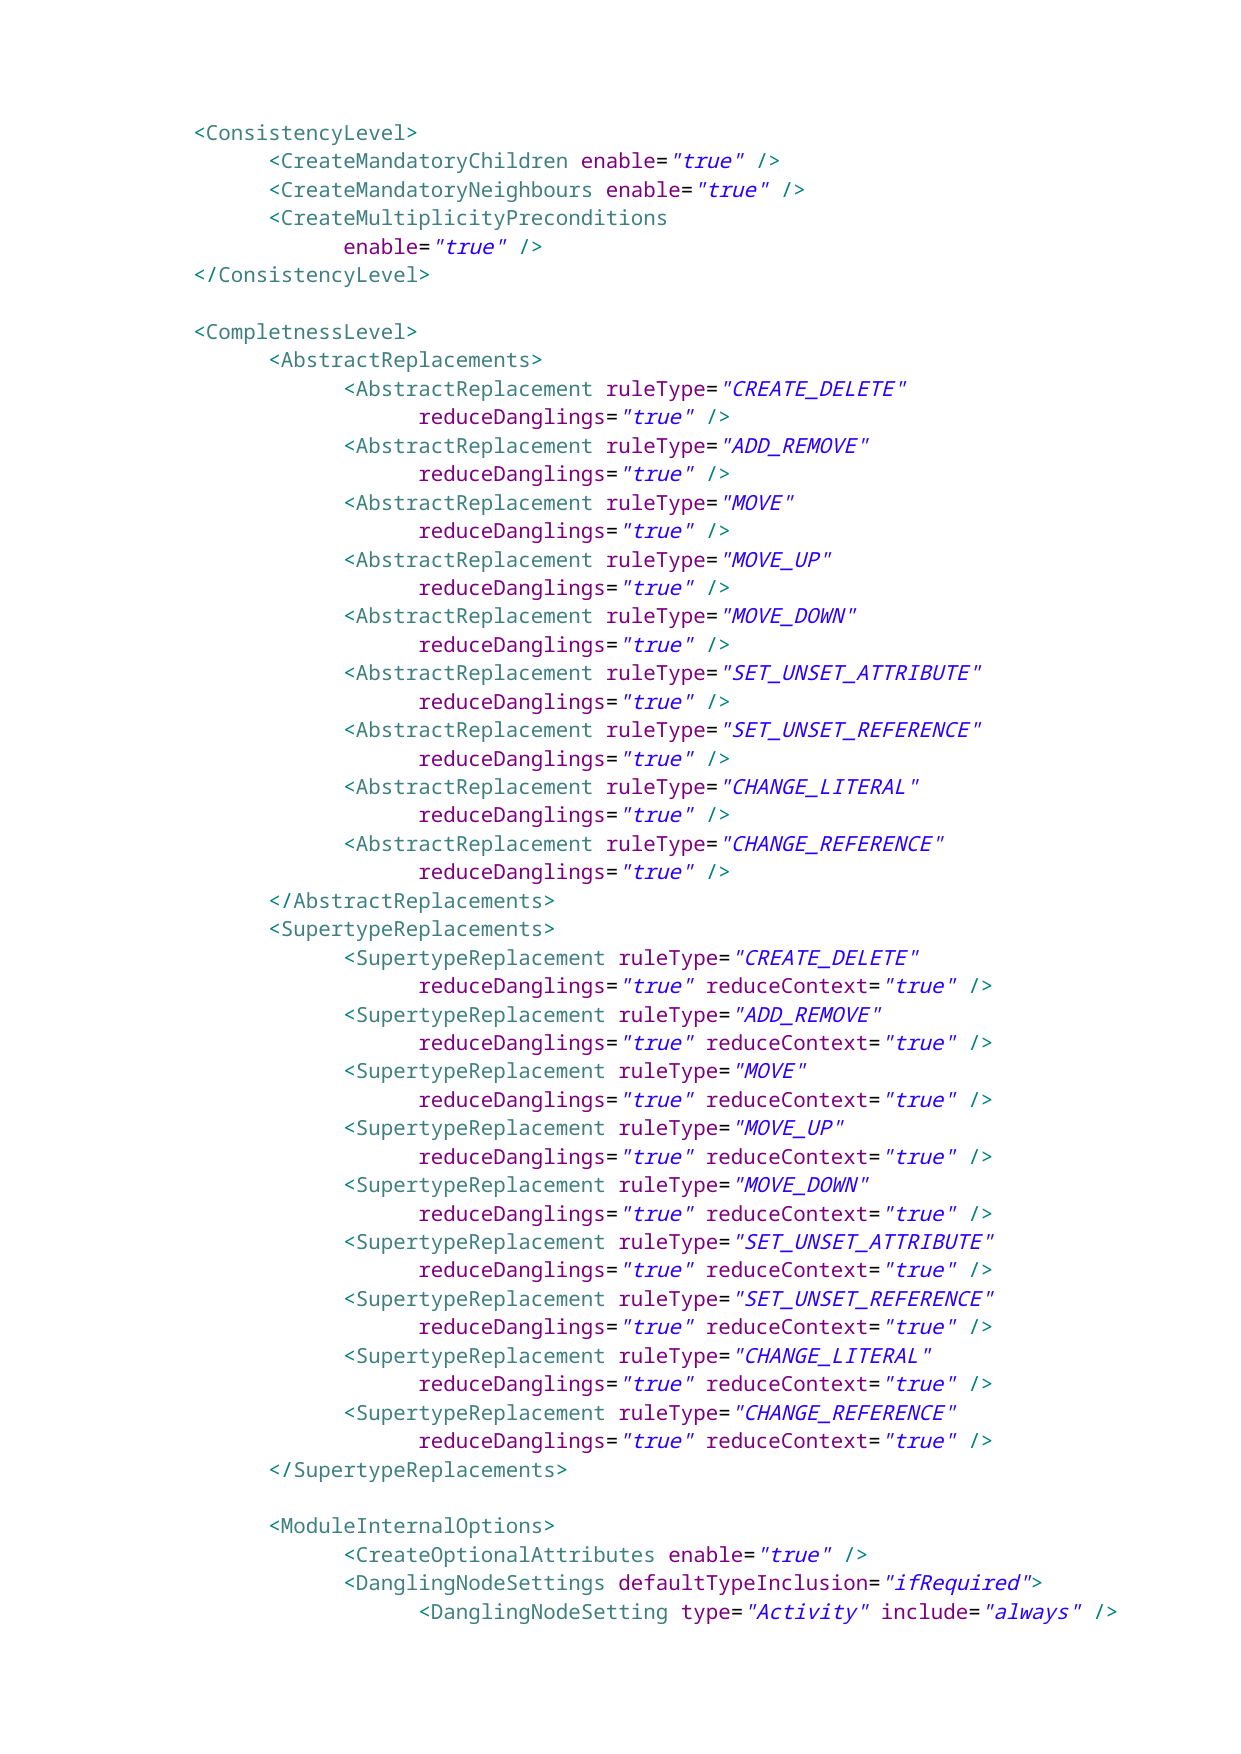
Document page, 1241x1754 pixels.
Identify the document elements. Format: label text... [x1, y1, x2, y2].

text </AbstractReplacements> [118, 886, 1122, 914]
text <AbstractReplacement ruleType="ADD_REMOVE" [118, 431, 1122, 459]
text <AbstractReplacement ruleType="MOVE" [118, 488, 1122, 516]
text reduceDanglings="true" reduceContext="true" /> [118, 1256, 1122, 1284]
text reduceDanglings="true" reduceContext="true" /> [118, 1085, 1122, 1113]
text <AbstractReplacement ruleType="SET_UNSET_REFERENCE" [118, 715, 1122, 744]
text reduceDanglings="true" /> [118, 801, 1122, 829]
text <SupertypeReplacement ruleType="SET_UNSET_REFERENCE" [118, 1284, 1122, 1312]
text </ConsistencyLevel> [118, 260, 1122, 289]
text enable="true" /> [118, 232, 1122, 260]
text <AbstractReplacement ruleType="SET_UNSET_ATTRIBUTE" [118, 658, 1122, 687]
text reduceDanglings="true" reduceContext="true" /> [118, 971, 1122, 1000]
text <SupertypeReplacement ruleType="CHANGE_LITERAL" [118, 1341, 1122, 1369]
text reduceDanglings="true" /> [118, 630, 1122, 658]
text <CreateMandatoryChildren enable="true" /> [118, 147, 1122, 175]
text reduceDanglings="true" /> [118, 687, 1122, 715]
text <ModuleInternalOptions> [118, 1512, 1122, 1540]
text <CreateOptionalAttributes enable="true" /> [118, 1540, 1122, 1568]
text reduceDanglings="true" /> [118, 857, 1122, 886]
text <AbstractReplacement ruleType="MOVE_DOWN" [118, 602, 1122, 630]
text reduceDanglings="true" /> [118, 459, 1122, 488]
text <CreateMandatoryNeighbours enable="true" /> [118, 175, 1122, 203]
text <SupertypeReplacement ruleType="SET_UNSET_ATTRIBUTE" [118, 1227, 1122, 1256]
text <AbstractReplacement ruleType="MOVE_UP" [118, 545, 1122, 573]
text <ConsistencyLevel> [118, 118, 1122, 147]
text reduceDanglings="true" reduceContext="true" /> [118, 1199, 1122, 1227]
text reduceDanglings="true" /> [118, 516, 1122, 545]
text <AbstractReplacement ruleType="CHANGE_REFERENCE" [118, 829, 1122, 857]
text reduceDanglings="true" reduceContext="true" /> [118, 1142, 1122, 1170]
text <CompletnessLevel> [118, 317, 1122, 346]
text <SupertypeReplacement ruleType="MOVE_DOWN" [118, 1170, 1122, 1199]
text reduceDanglings="true" /> [118, 402, 1122, 431]
text reduceDanglings="true" reduceContext="true" /> [118, 1426, 1122, 1455]
text <SupertypeReplacements> [118, 914, 1122, 943]
text reduceDanglings="true" /> [118, 573, 1122, 602]
text reduceDanglings="true" reduceContext="true" /> [118, 1312, 1122, 1341]
text <SupertypeReplacement ruleType="MOVE" [118, 1057, 1122, 1085]
text <SupertypeReplacement ruleType="CHANGE_REFERENCE" [118, 1398, 1122, 1426]
text <AbstractReplacement ruleType="CREATE_DELETE" [118, 374, 1122, 402]
text reduceDanglings="true" reduceContext="true" /> [118, 1369, 1122, 1398]
text <CreateMultiplicityPreconditions [118, 203, 1122, 232]
text <SupertypeReplacement ruleType="CREATE_DELETE" [118, 943, 1122, 971]
text <DanglingNodeSettings defaultTypeInclusion="ifRequired"> [118, 1568, 1122, 1597]
text reduceDanglings="true" /> [118, 744, 1122, 772]
text <AbstractReplacements> [118, 346, 1122, 374]
text <SupertypeReplacement ruleType="ADD_REMOVE" [118, 1000, 1122, 1028]
text <DanglingNodeSetting type="Activity" include="always" /> [118, 1597, 1122, 1625]
text reduceDanglings="true" reduceContext="true" /> [118, 1028, 1122, 1057]
text <SupertypeReplacement ruleType="MOVE_UP" [118, 1113, 1122, 1142]
text </SupertypeReplacements> [118, 1455, 1122, 1483]
text <AbstractReplacement ruleType="CHANGE_LITERAL" [118, 772, 1122, 801]
